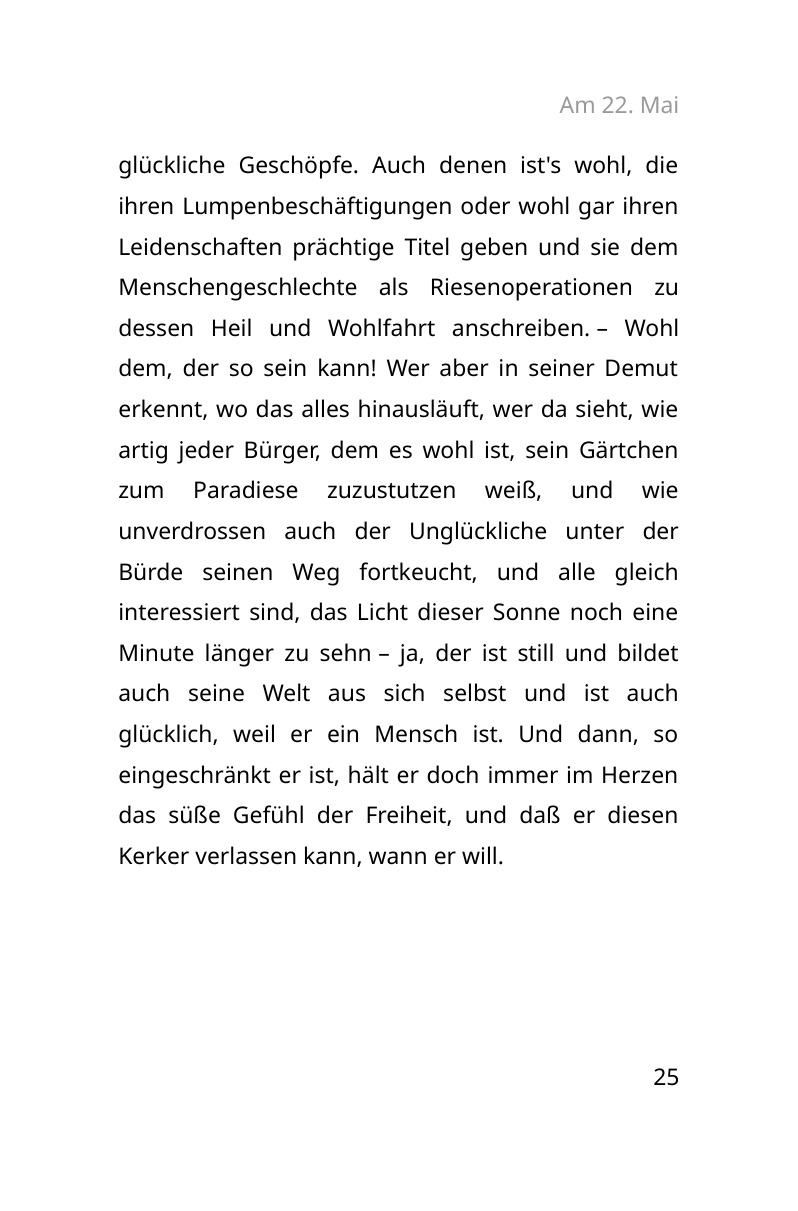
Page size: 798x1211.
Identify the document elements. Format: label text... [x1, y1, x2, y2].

text glückliche Geschöpfe. Auch denen ist's wohl, die ihren Lumpenbeschäftigungen oder wohl gar ihren Leidenschaften prächtige Titel geben und sie dem Menschengeschlechte als Riesenoperationen zu dessen Heil und Wohlfahrt anschreiben. – Wohl dem, der so sein kann! Wer aber in seiner Demut erkennt, wo das alles hinausläuft, wer da sieht, wie artig jeder Bürger, dem es wohl ist, sein Gärtchen zum Paradiese zuzustutzen weiß, und wie unverdrossen auch der Unglückliche unter der Bürde seinen Weg fortkeucht, und alle gleich interessiert sind, das Licht dieser Sonne noch eine Minute länger zu sehn – ja, der ist still und bildet auch seine Welt aus sich selbst und ist auch glücklich, weil er ein Mensch ist. Und dann, so eingeschränkt er ist, hält er doch immer im Herzen das süße Gefühl der Freiheit, und daß er diesen Kerker verlassen kann, wann er will. [118, 149, 679, 871]
